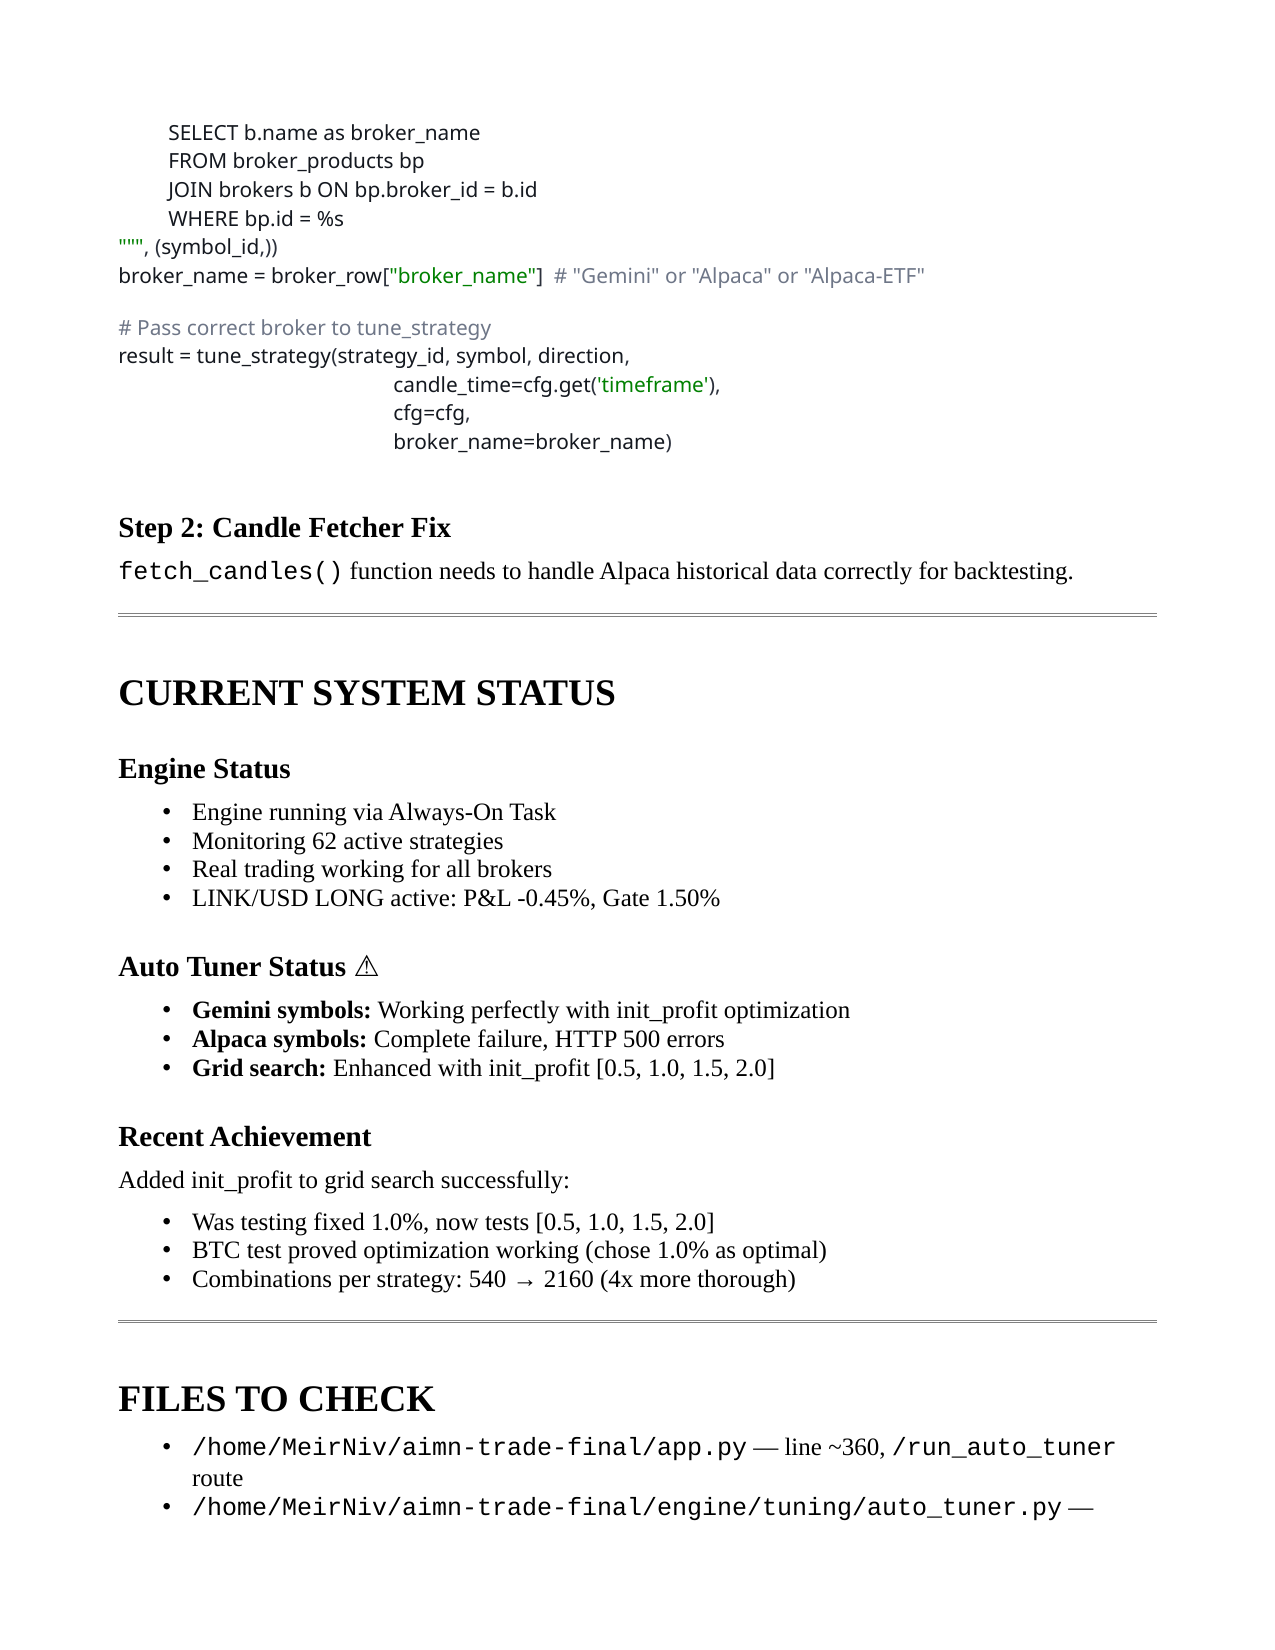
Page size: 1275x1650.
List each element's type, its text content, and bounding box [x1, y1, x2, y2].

text cfg=cfg, [118, 398, 1157, 427]
list /home/MeirNiv/aimn-trade-final/app.py — line ~360, /run_auto_tuner route [162, 1432, 1157, 1492]
text WHERE bp.id = %s [118, 204, 1157, 232]
subtitle Auto Tuner Status ⚠️ [118, 949, 1157, 983]
text FROM broker_products bp [118, 147, 1157, 175]
list LINK/USD LONG active: P&L -0.45%, Gate 1.50% [162, 883, 1157, 912]
text fetch_candles() function needs to handle Alpaca historical data correctly for backtesting. [118, 556, 1157, 587]
subtitle Step 2: Candle Fetcher Fix [118, 510, 1157, 543]
subtitle Recent Achievement ✅ [118, 1119, 1157, 1153]
text SELECT b.name as broker_name [118, 118, 1157, 147]
list Was testing fixed 1.0%, now tests [0.5, 1.0, 1.5, 2.0] [162, 1207, 1157, 1235]
list Combinations per strategy: 540 → 2160 (4x more thorough) [162, 1264, 1157, 1293]
text broker_name=broker_name) [118, 427, 1157, 455]
list Alpaca symbols: Complete failure, HTTP 500 errors [162, 1024, 1157, 1053]
text result = tune_strategy(strategy_id, symbol, direction, [118, 341, 1157, 370]
list BTC test proved optimization working (chose 1.0% as optimal) [162, 1235, 1157, 1264]
list Real trading working for all brokers [162, 854, 1157, 883]
list Grid search: Enhanced with init_profit [0.5, 1.0, 1.5, 2.0] ✅ [162, 1053, 1157, 1082]
list /home/MeirNiv/aimn-trade-final/engine/tuning/auto_tuner.py — [162, 1492, 1157, 1522]
list Monitoring 62 active strategies [162, 826, 1157, 854]
subtitle Engine Status ✅ [118, 751, 1157, 784]
text """, (symbol_id,)) [118, 232, 1157, 261]
text Added init_profit to grid search successfully: [118, 1165, 1157, 1194]
text candle_time=cfg.get('timeframe'), [118, 370, 1157, 398]
text broker_name = broker_row["broker_name"] # "Gemini" or "Alpaca" or "Alpaca-ETF" [118, 261, 1157, 289]
text # Pass correct broker to tune_strategy [118, 313, 1157, 341]
list Gemini symbols: Working perfectly with init_profit optimization [162, 996, 1157, 1024]
text JOIN brokers b ON bp.broker_id = b.id [118, 175, 1157, 204]
subtitle FILES TO CHECK [118, 1376, 1157, 1419]
list Engine running via Always-On Task [162, 797, 1157, 826]
subtitle CURRENT SYSTEM STATUS [118, 670, 1157, 713]
